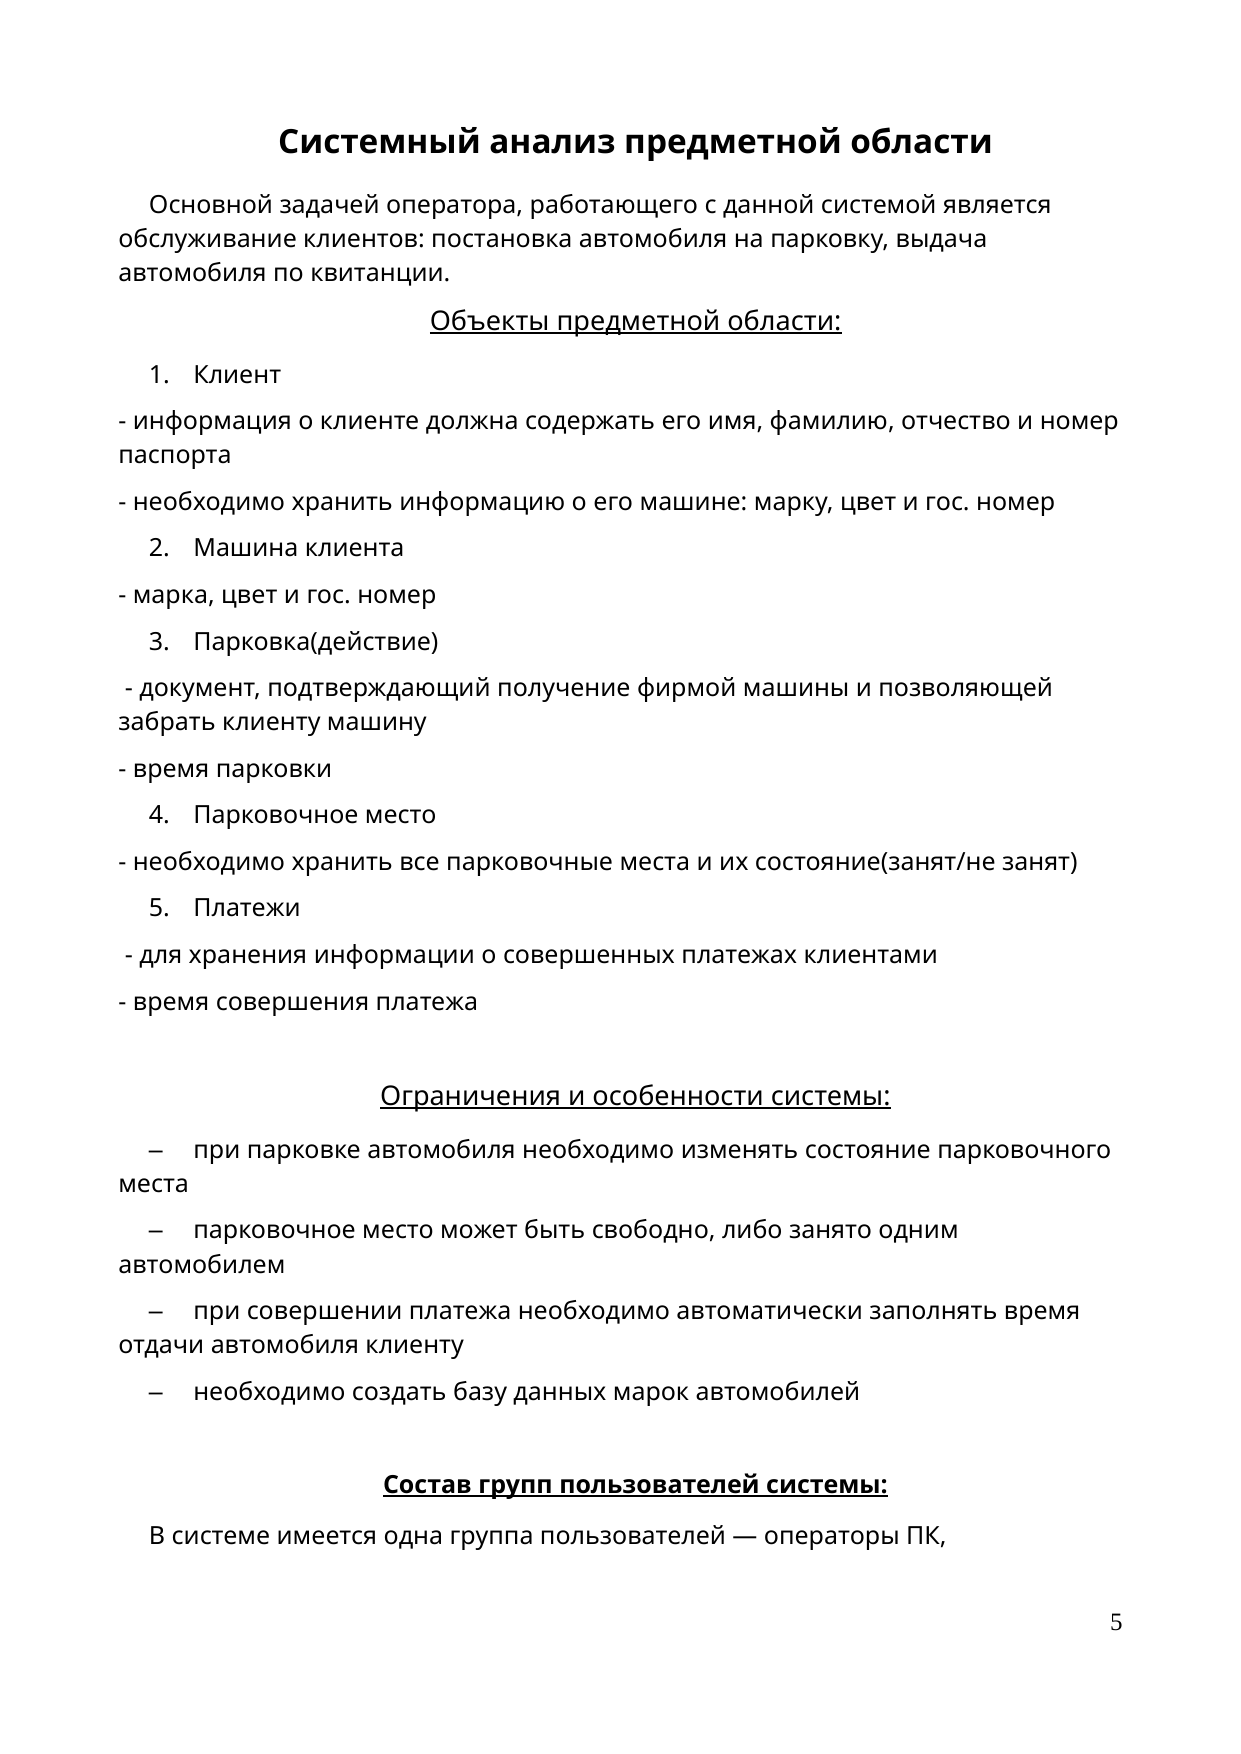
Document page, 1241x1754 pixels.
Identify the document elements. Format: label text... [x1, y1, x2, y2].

list - документ, подтверждающий получение фирмой машины и позволяющей забрать клиенту машину [118, 670, 1122, 738]
text Основной задачей оператора, работающего с данной системой является обслуживание клиентов: постановка автомобиля на парковку, выдача автомобиля по квитанции. [118, 186, 1122, 288]
list Парковочное место [118, 797, 1122, 831]
list при совершении платежа необходимо автоматически заполнять время отдачи автомобиля клиенту [118, 1293, 1122, 1361]
list Платежи [118, 890, 1122, 924]
list Парковка(действие) [118, 623, 1122, 657]
list - время совершения платежа [118, 983, 1122, 1017]
subtitle Состав групп пользователей системы: [118, 1467, 1122, 1501]
subtitle Системный анализ предметной области [118, 118, 1122, 163]
list - необходимо хранить информацию о его машине: марку, цвет и гос. номер [118, 483, 1122, 517]
list - время парковки [118, 750, 1122, 784]
list Клиент [118, 356, 1122, 390]
list - марка, цвет и гос. номер [118, 577, 1122, 611]
list - для хранения информации о совершенных платежах клиентами [118, 937, 1122, 971]
list Машина клиента [118, 530, 1122, 564]
list - информация о клиенте должна содержать его имя, фамилию, отчество и номер паспорта [118, 403, 1122, 471]
subtitle Объекты предметной области: [118, 301, 1122, 338]
text В системе имеется одна группа пользователей — операторы ПК, [118, 1518, 1122, 1552]
list при парковке автомобиля необходимо изменять состояние парковочного места [118, 1132, 1122, 1200]
subtitle Ограничения и особенности системы: [118, 1076, 1122, 1113]
list необходимо создать базу данных марок автомобилей [118, 1373, 1122, 1407]
list - необходимо хранить все парковочные места и их состояние(занят/не занят) [118, 843, 1122, 877]
list парковочное место может быть свободно, либо занято одним автомобилем [118, 1212, 1122, 1280]
